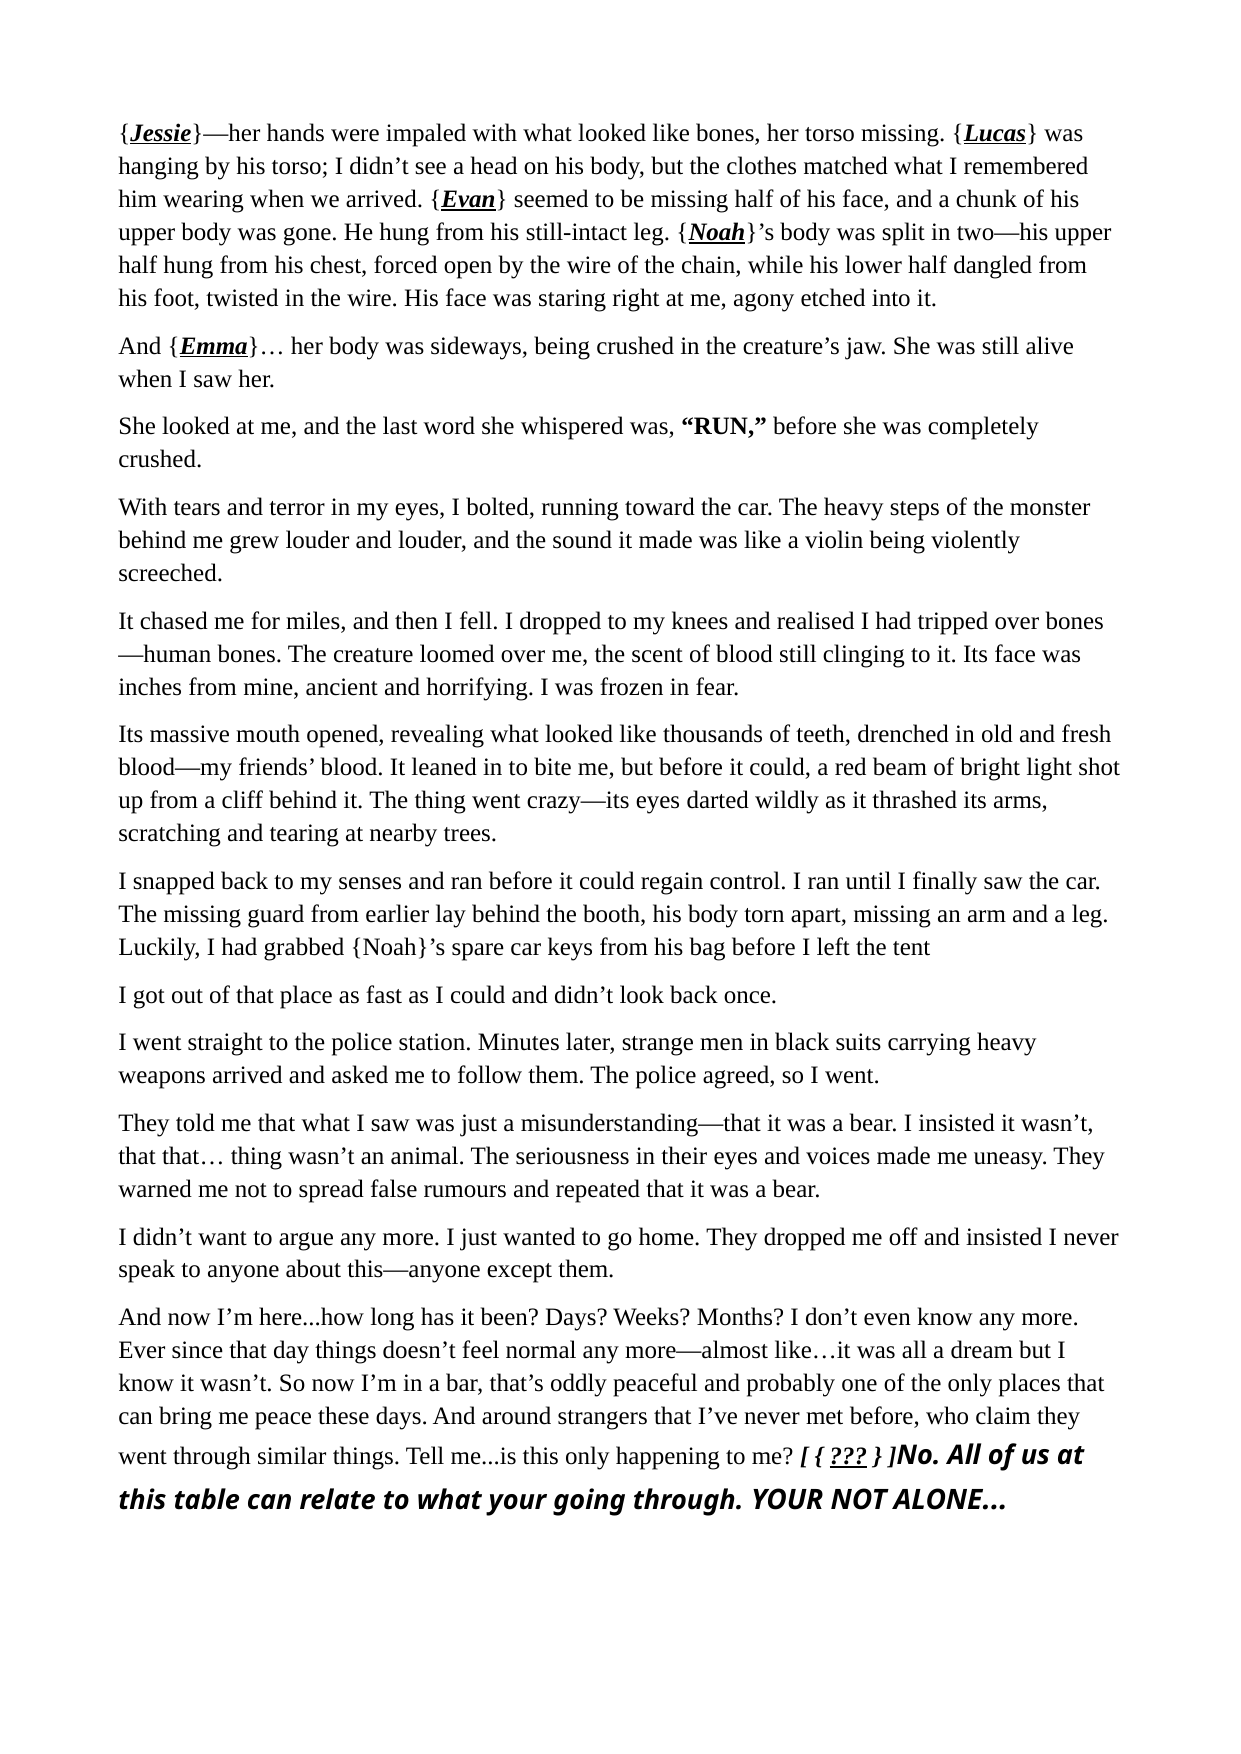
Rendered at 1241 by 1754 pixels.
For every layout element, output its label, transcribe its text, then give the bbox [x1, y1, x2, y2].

text And {Emma}… her body was sideways, being crushed in the creature’s jaw. She was still alive when I saw her. [118, 331, 1122, 393]
text Its massive mouth opened, revealing what looked like thousands of teeth, drenched in old and fresh blood—my friends’ blood. It leaned in to bite me, but before it could, a red beam of bright light shot up from a cliff behind it. The thing went crazy—its eyes darted wildly as it thrashed its arms, scratching and tearing at nearby trees. [118, 719, 1122, 847]
text I got out of that place as fast as I could and didn’t look back once. [118, 980, 1122, 1008]
text And now I’m here...how long has it been? Days? Weeks? Months? I don’t even know any more. Ever since that day things doesn’t feel normal any more—almost like…it was all a dream but I know it wasn’t. So now I’m in a bar, that’s oddly peaceful and probably one of the only places that can bring me peace these days. And around strangers that I’ve never met before, who claim they went through similar things. Tell me...is this only happening to me? [ { ??? } ]No. All of us at this table can relate to what your going through. YOUR NOT ALONE... [118, 1302, 1122, 1518]
text I didn’t want to argue any more. I just wanted to go home. They dropped me off and insisted I never speak to anyone about this—anyone except them. [118, 1222, 1122, 1283]
text I snapped back to my senses and ran before it could regain control. I ran until I finally saw the car. The missing guard from earlier lay behind the booth, his body torn apart, missing an arm and a leg. Luckily, I had grabbed {Noah}’s spare car keys from his bag before I left the tent [118, 866, 1122, 961]
text She looked at me, and the last word she whispered was, “RUN,” before she was completely crushed. [118, 411, 1122, 473]
text It chased me for miles, and then I fell. I dropped to my knees and realised I had tripped over bones—human bones. The creature loomed over me, the scent of blood still clinging to it. Its face was inches from mine, ancient and horrifying. I was frozen in fear. [118, 606, 1122, 701]
text They told me that what I saw was just a misunderstanding—that it was a bear. I insisted it wasn’t, that that… thing wasn’t an animal. The seriousness in their eyes and voices made me uneasy. They warned me not to spread false rumours and repeated that it was a bear. [118, 1108, 1122, 1203]
text With tears and terror in my eyes, I bolted, running toward the car. The heavy steps of the monster behind me grew louder and louder, and the sound it made was like a violin being violently screeched. [118, 492, 1122, 587]
text I went straight to the police station. Minutes later, strange men in black suits carrying heavy weapons arrived and asked me to follow them. The police agreed, so I went. [118, 1027, 1122, 1089]
text {Jessie}—her hands were impaled with what looked like bones, her torso missing. {Lucas} was hanging by his torso; I didn’t see a head on his body, but the clothes matched what I remembered him wearing when we arrived. {Evan} seemed to be missing half of his face, and a chunk of his upper body was gone. He hung from his still-intact leg. {Noah}’s body was split in two—his upper half hung from his chest, forced open by the wire of the chain, while his lower half dangled from his foot, twisted in the wire. His face was staring right at me, agony etched into it. [118, 118, 1122, 312]
